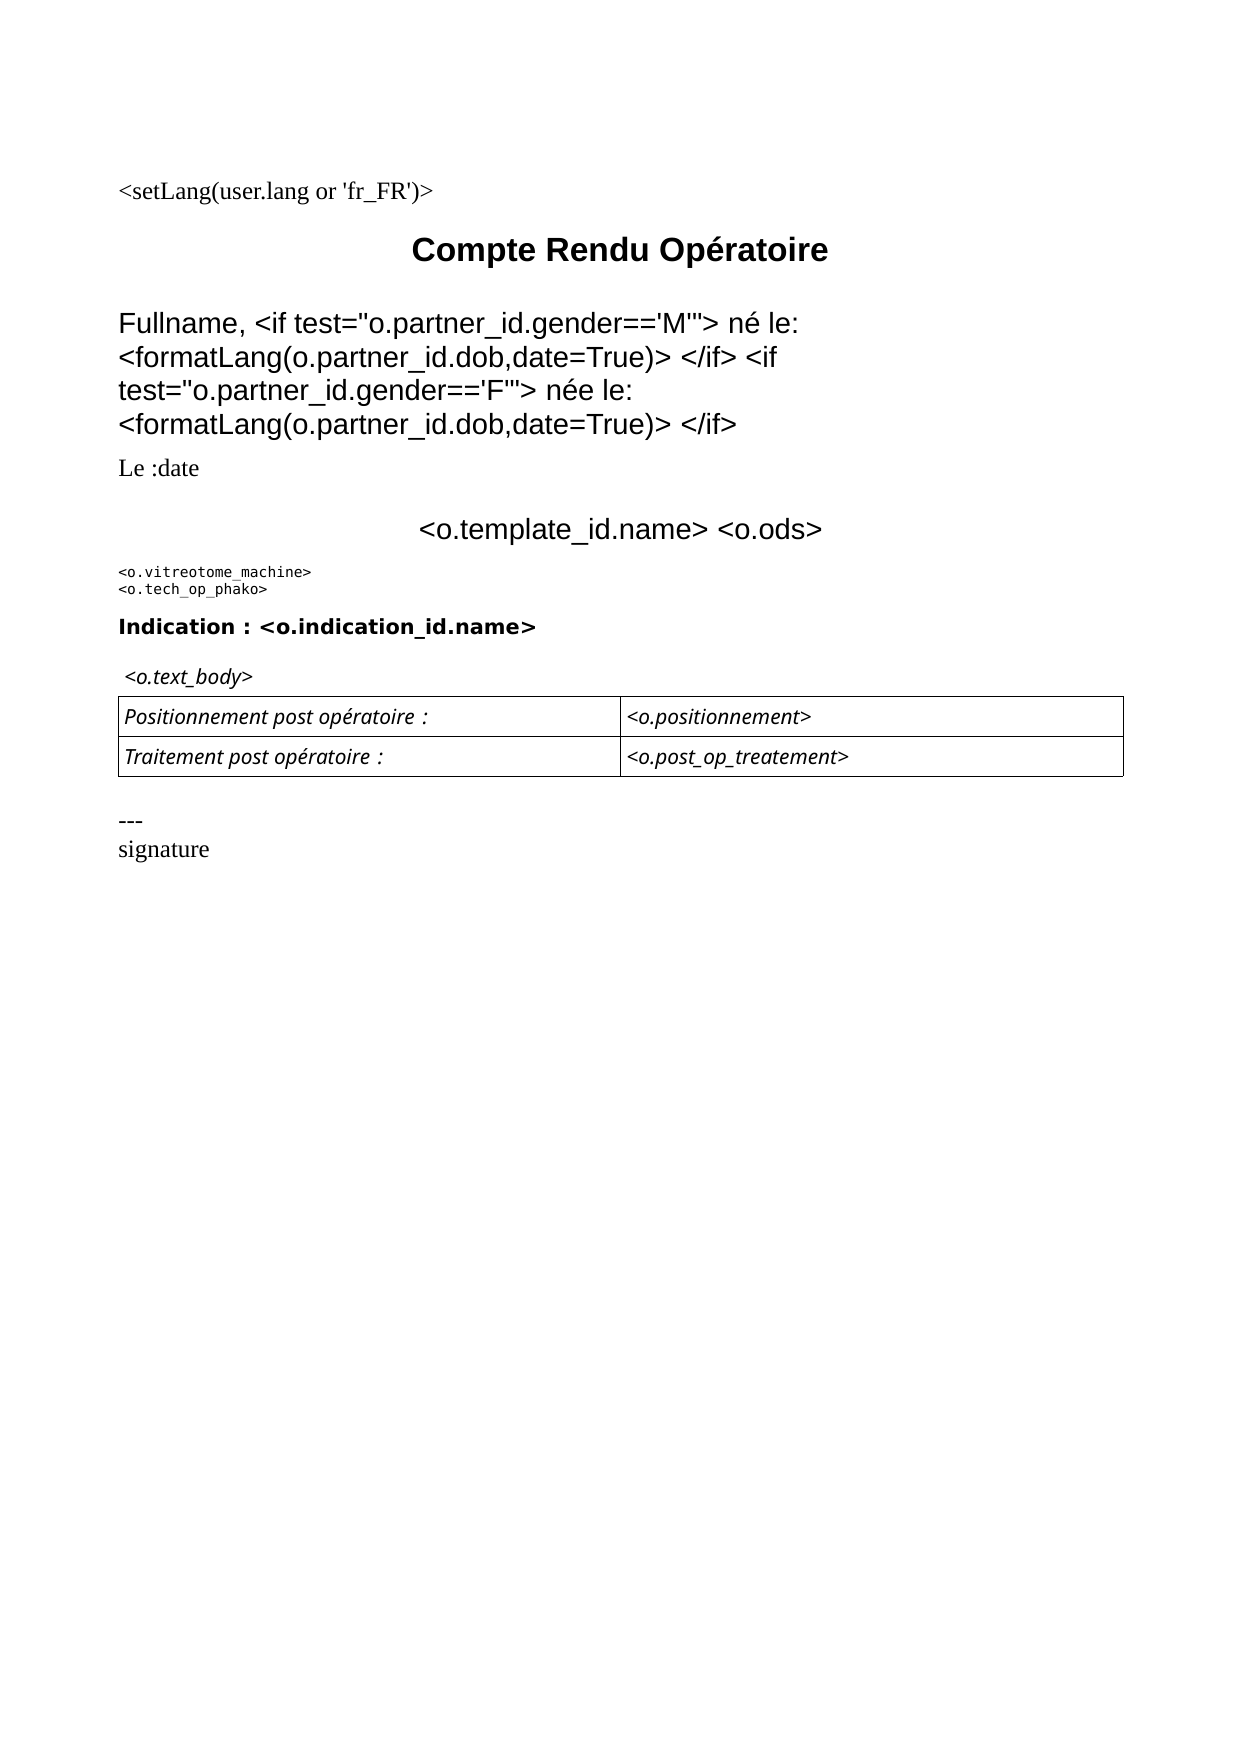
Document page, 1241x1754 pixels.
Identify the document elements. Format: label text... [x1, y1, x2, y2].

text --- [118, 805, 1122, 834]
text <o.tech_op_phako> [118, 581, 1122, 598]
table_cell <o.post_op_treatement> [621, 737, 1123, 776]
subtitle Fullname, <if test="o.partner_id.gender=='M'"> né le: <formatLang(o.partner_id.dob,date=True)> </if> <if test="o.partner_id.gender=='F'"> née le: <formatLang(o.partner_id.dob,date=True)> </if> [118, 306, 1122, 440]
text signature [118, 834, 1122, 863]
table_cell <o.positionnement> [621, 697, 1123, 736]
text <o.vitreotome_machine> [118, 564, 1122, 581]
table_header <o.text_body> [118, 656, 1123, 696]
text Le :date [118, 453, 1122, 482]
table_header <o.template_id.name> <o.ods> [118, 482, 1123, 564]
subtitle Compte Rendu Opératoire [118, 230, 1122, 269]
table_cell Traitement post opératoire : [119, 737, 620, 776]
text Indication : <o.indication_id.name> [118, 615, 1122, 639]
text <setLang(user.lang or 'fr_FR')> [118, 176, 1122, 205]
table_cell Positionnement post opératoire : [119, 697, 620, 736]
